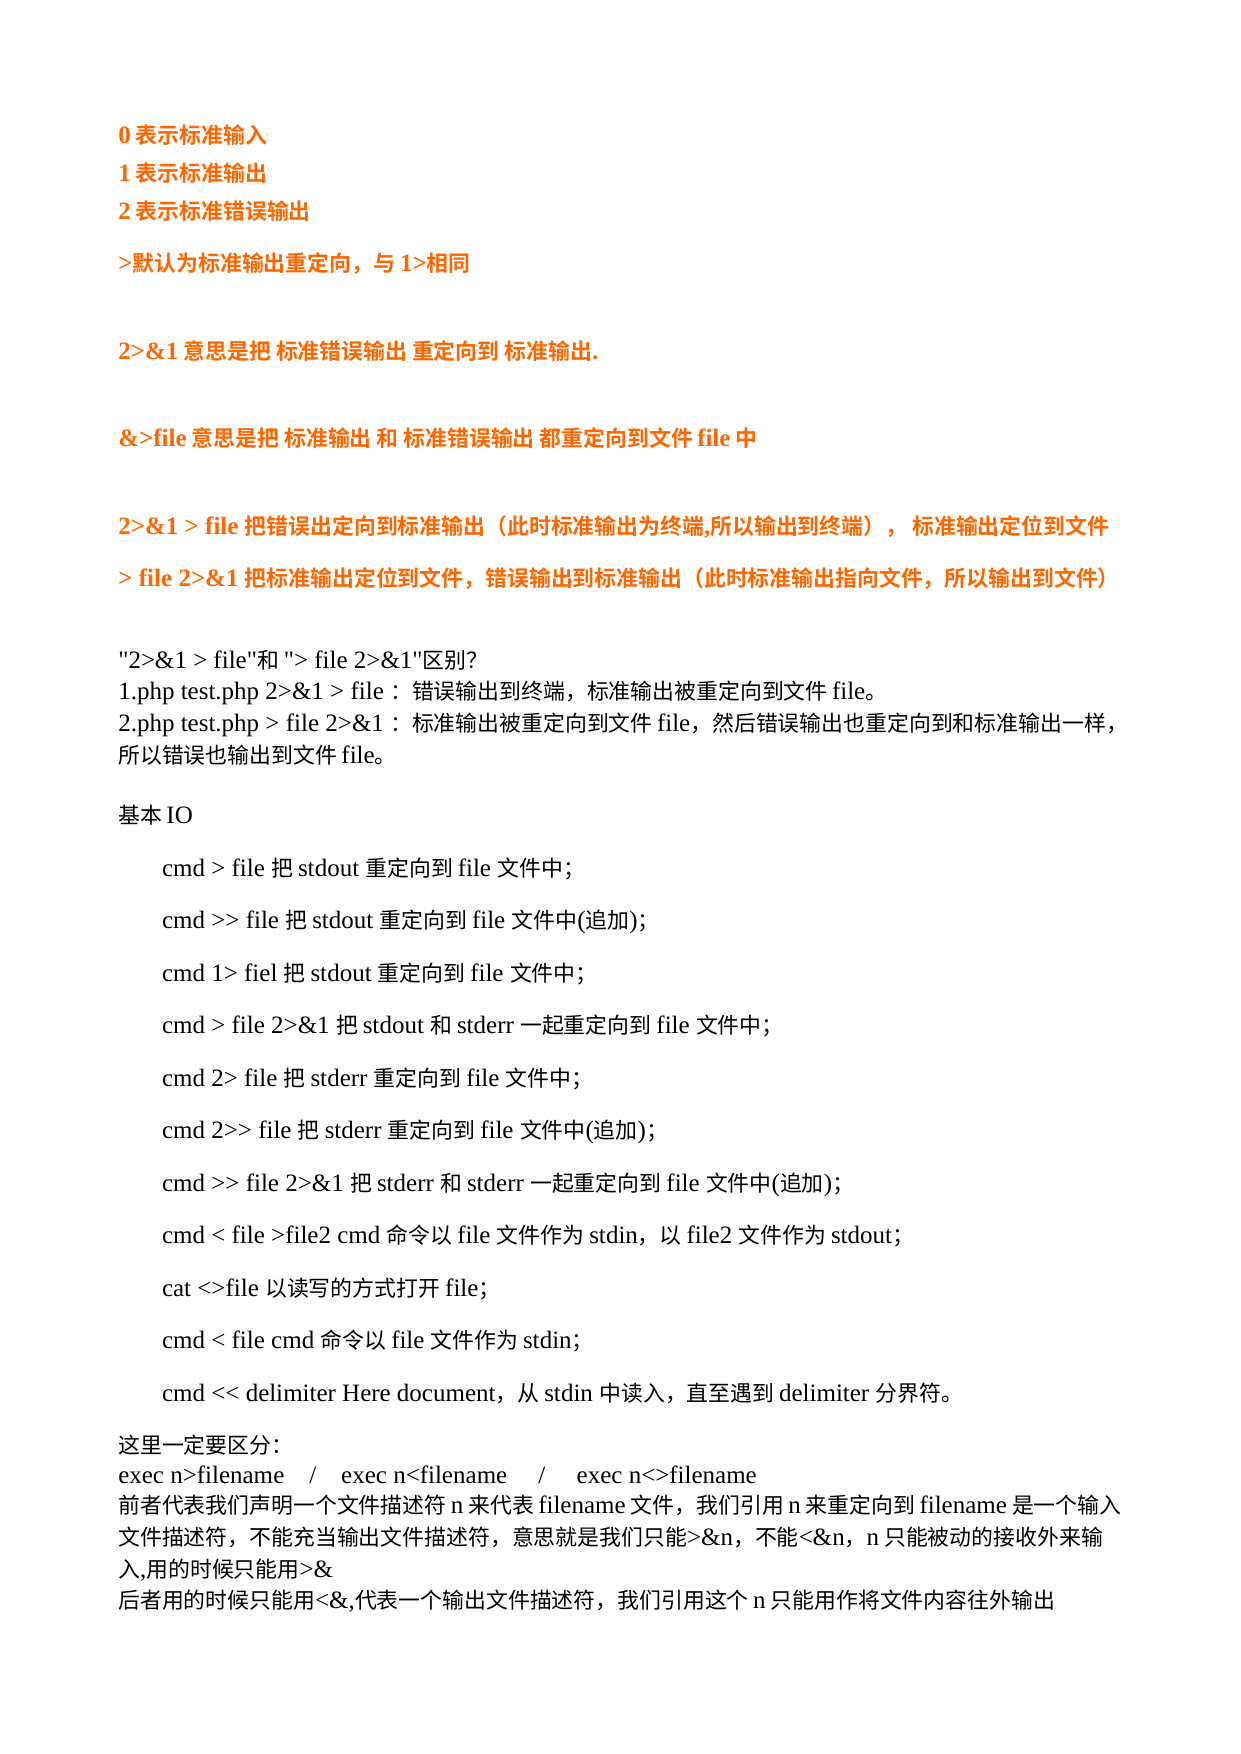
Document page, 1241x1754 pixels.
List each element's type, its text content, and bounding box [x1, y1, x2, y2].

text cmd > file 把 stdout 重定向到 file 文件中； [118, 851, 1122, 882]
text 后者用的时候只能用<&,代表一个输出文件描述符，我们引用这个n只能用作将文件内容往外输出 [118, 1583, 1122, 1615]
text cmd < file cmd 命令以 file 文件作为 stdin； [118, 1323, 1122, 1355]
text cmd << delimiter Here document，从 stdin 中读入，直至遇到 delimiter 分界符。 [118, 1376, 1122, 1407]
text 前者代表我们声明一个文件描述符n来代表filename文件，我们引用n来重定向到filename是一个输入文件描述符，不能充当输出文件描述符，意思就是我们只能>&n，不能<&n，n只能被动的接收外来输入,用的时候只能用>& [118, 1488, 1122, 1583]
text cmd < file >file2 cmd 命令以 file 文件作为 stdin，以 file2 文件作为 stdout； [118, 1218, 1122, 1250]
text cmd 2>> file 把 stderr 重定向到 file 文件中(追加)； [118, 1113, 1122, 1145]
text cmd >> file 把 stdout 重定向到 file 文件中(追加)； [118, 903, 1122, 935]
text 2>&1 > file 把错误出定向到标准输出（此时标准输出为终端,所以输出到终端）， 标准输出定位到文件 [118, 474, 1122, 541]
text 0表示标准输入 1表示标准输出 2表示标准错误输出 [118, 118, 1122, 226]
text exec n>filename / exec n<filename / exec n<>filename [118, 1460, 1122, 1488]
text cmd >> file 2>&1 把 stderr 和 stderr 一起重定向到 file 文件中(追加)； [118, 1166, 1122, 1197]
text 基本IO [118, 798, 1122, 830]
text &>file意思是把 标准输出 和 标准错误输出 都重定向到文件file中 [118, 386, 1122, 453]
text "2>&1 > file"和 "> file 2>&1"区别？ 1.php test.php 2>&1 > file ：错误输出到终端，标准输出被重定向到文件file。 2.php test.php > file 2>&1 ：标准输出被重定向到文件file，然后错误输出也重定向到和标准输出一样，所以错误也输出到文件file。 [118, 614, 1122, 769]
text cmd > file 2>&1 把 stdout 和 stderr 一起重定向到 file 文件中； [118, 1008, 1122, 1040]
text 这里一定要区分： [118, 1428, 1122, 1460]
text 2>&1意思是把 标准错误输出 重定向到 标准输出. [118, 299, 1122, 366]
text > file 2>&1 把标准输出定位到文件，错误输出到标准输出（此时标准输出指向文件，所以输出到文件） [118, 561, 1122, 593]
text >默认为标准输出重定向，与 1>相同 [118, 246, 1122, 278]
text cmd 2> file 把 stderr 重定向到 file 文件中； [118, 1061, 1122, 1092]
text cat <>file 以读写的方式打开 file； [118, 1271, 1122, 1302]
text cmd 1> fiel 把 stdout 重定向到 file 文件中； [118, 956, 1122, 987]
